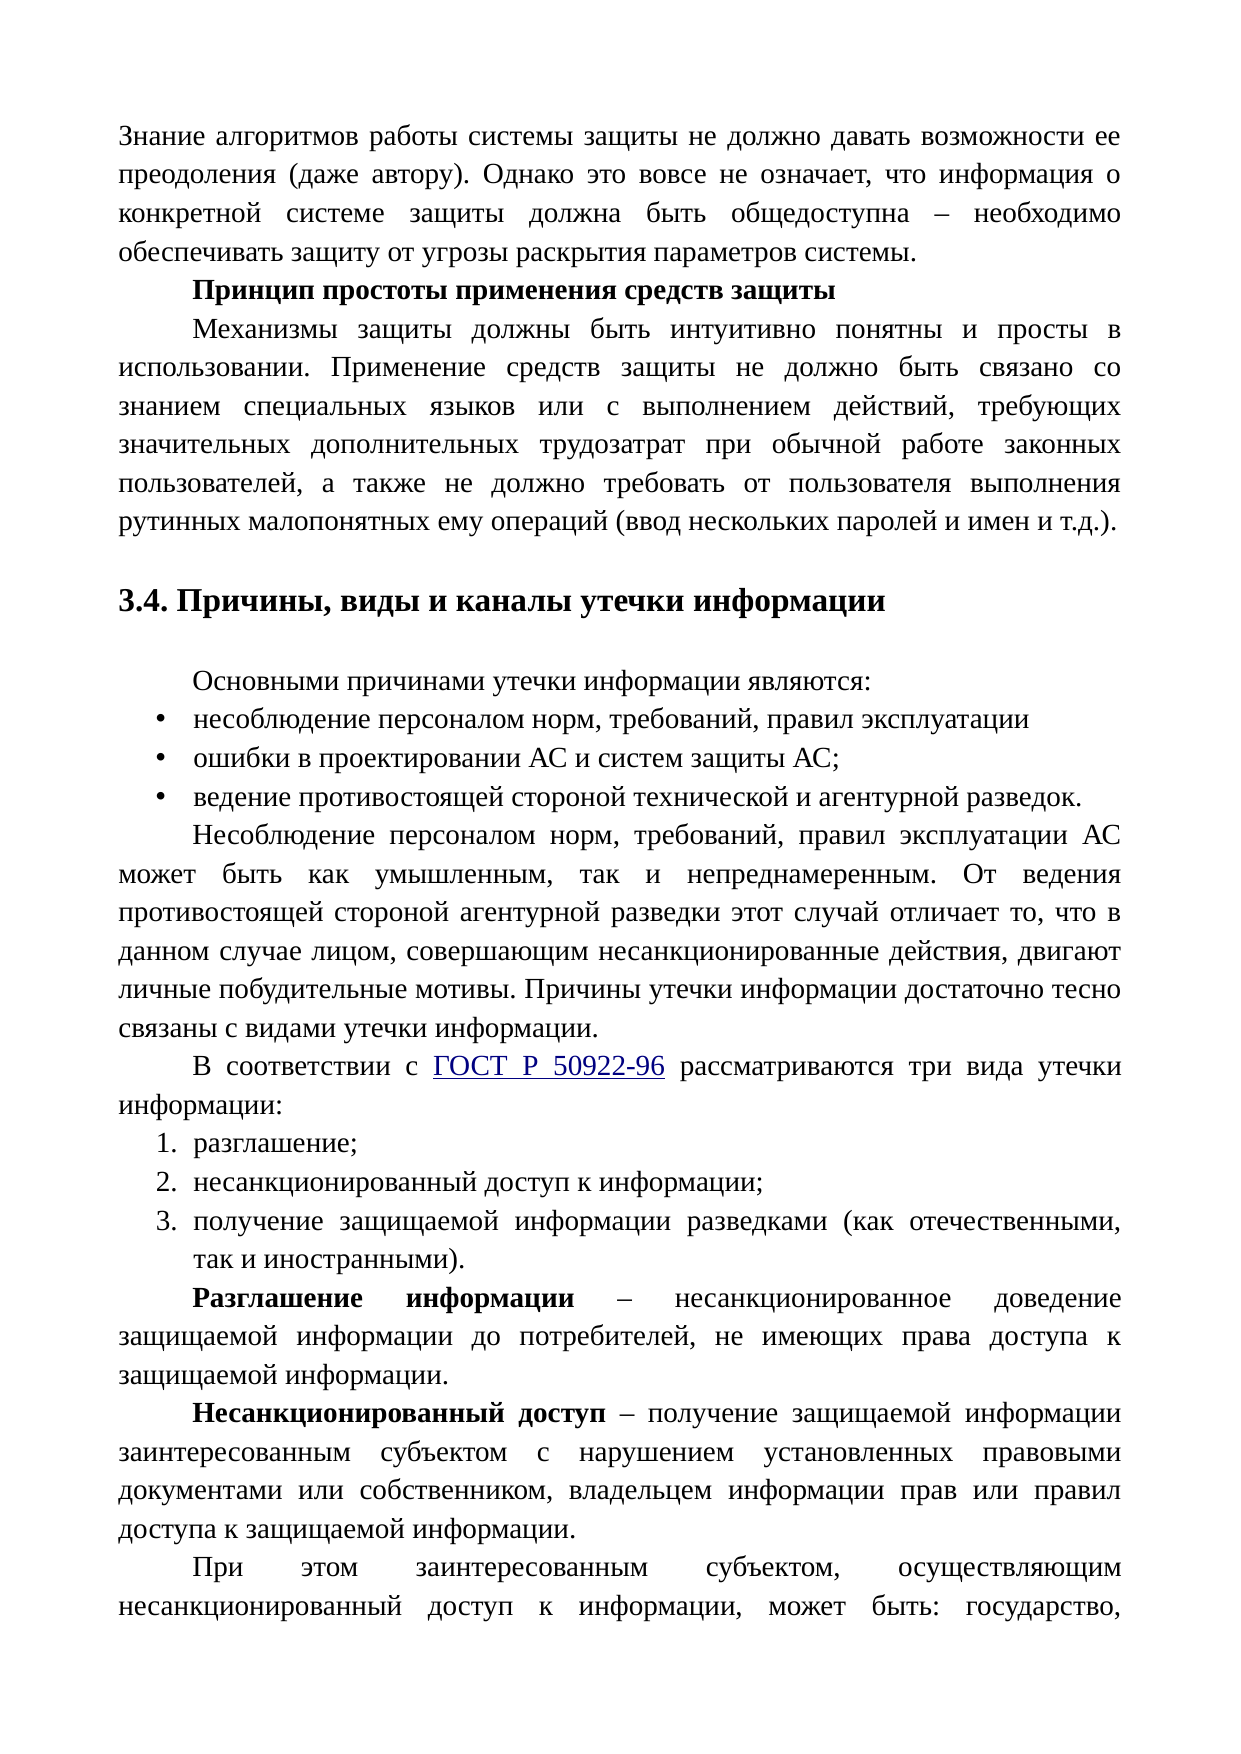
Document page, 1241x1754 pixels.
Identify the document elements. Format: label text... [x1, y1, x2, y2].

text Принцип простоты применения средств защиты [118, 272, 1122, 306]
text Механизмы защиты должны быть интуитивно понятны и просты в использовании. Применение средств защиты не должно быть связано со знанием специальных языков или с выполнением действий, требующих значительных дополнительных трудозатрат при обычной работе законных пользователей, а также не должно требовать от пользователя выполнения рутинных малопонятных ему операций (ввод нескольких паролей и имен и т.д.). [118, 311, 1122, 537]
text Основными причинами утечки информации являются: [118, 663, 1122, 696]
text Разглашение информации – несанкционированное доведение защищаемой информации до потребителей, не имеющих права доступа к защищаемой информации. [118, 1280, 1122, 1390]
list несоблюдение персоналом норм, требований, правил эксплуатации [156, 701, 1122, 735]
list ошибки в проектировании АС и систем защиты АС; [156, 740, 1122, 774]
subtitle 3.4. Причины, виды и каналы утечки информации [118, 580, 1122, 619]
text Знание алгоритмов работы системы защиты не должно давать возможности ее преодоления (даже автору). Однако это вовсе не означает, что информация о конкретной системе защиты должна быть общедоступна – необходимо обеспечивать защиту от угрозы раскрытия параметров системы. [118, 118, 1122, 267]
list несанкционированный доступ к информации; [156, 1164, 1122, 1198]
text В соответствии с ГОСТ Р 50922-96 рассматриваются три вида утечки информации: [118, 1048, 1122, 1121]
list разглашение; [156, 1126, 1122, 1159]
list получение защищаемой информации разведками (как отечественными, так и иностранными). [156, 1203, 1122, 1275]
text При этом заинтересованным субъектом, осуществляющим несанкционированный доступ к информации, может быть: государство, [118, 1549, 1122, 1622]
text Несанкционированный доступ – получение защищаемой информации заинтересованным субъектом с нарушением установленных правовыми документами или собственником, владельцем информации прав или правил доступа к защищаемой информации. [118, 1395, 1122, 1544]
list ведение противостоящей стороной технической и агентурной разведок. [156, 779, 1122, 812]
text Несоблюдение персоналом норм, требований, правил эксплуатации АС может быть как умышленным, так и непреднамеренным. От ведения противостоящей стороной агентурной разведки этот случай отличает то, что в данном случае лицом, совершающим несанкционированные действия, двигают личные побудительные мотивы. Причины утечки информации достаточно тесно связаны с видами утечки информации. [118, 817, 1122, 1043]
